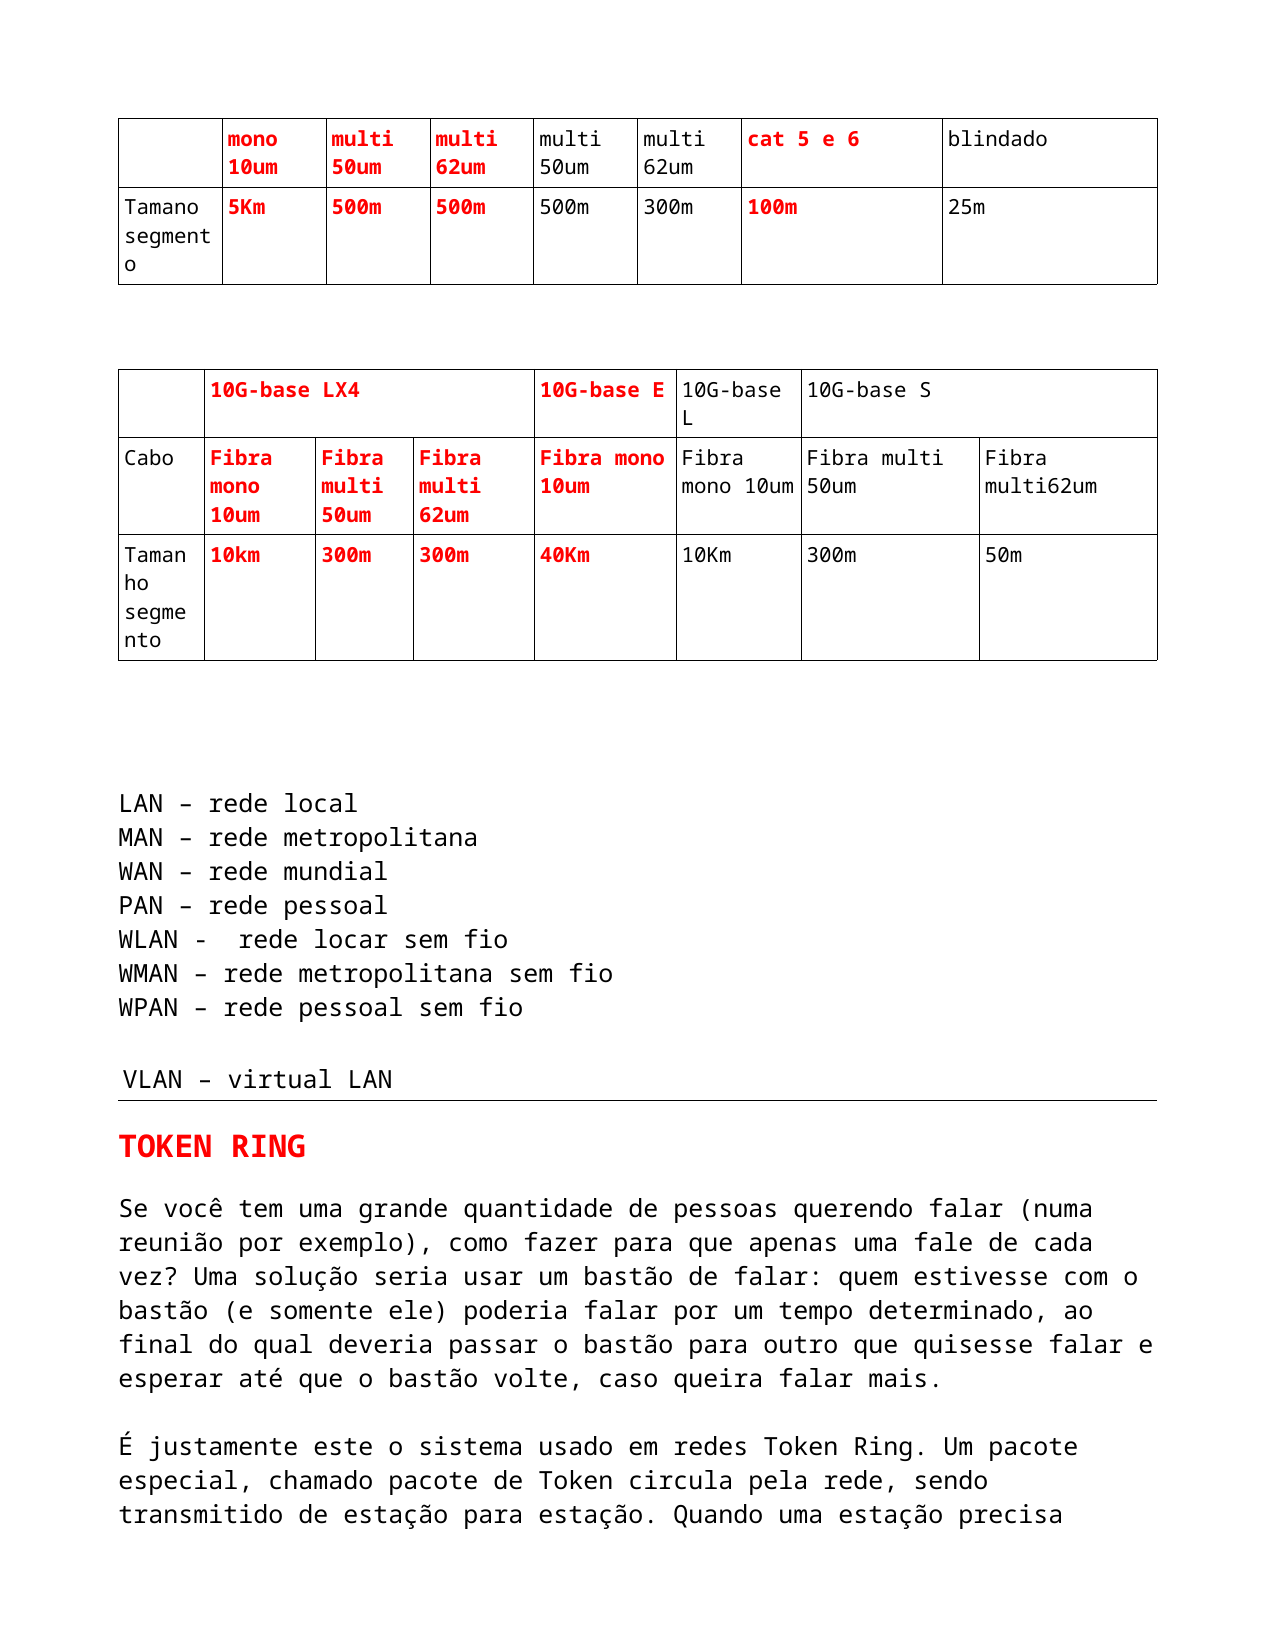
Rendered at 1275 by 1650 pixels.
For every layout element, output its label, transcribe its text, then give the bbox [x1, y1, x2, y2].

text VLAN – virtual LAN [118, 1058, 1157, 1100]
text WPAN – rede pessoal sem fio [118, 989, 1157, 1024]
table_cell 500m [431, 188, 533, 283]
text WLAN - rede locar sem fio [118, 921, 1157, 956]
table_cell 300m [316, 535, 413, 659]
text MAN – rede metropolitana [118, 819, 1157, 853]
table_cell Fibra mono 10um [535, 438, 676, 534]
table_cell Tamanho segmento [119, 535, 204, 659]
table_header 10G-base LX4 [205, 370, 534, 437]
table_cell Fibra mono 10um [677, 438, 801, 534]
table_cell multi 50um [327, 119, 430, 187]
table_header [119, 370, 204, 437]
text Se você tem uma grande quantidade de pessoas querendo falar (numa reunião por exemplo), como fazer para que apenas uma fale de cada vez? Uma solução seria usar um bastão de falar: quem estivesse com o bastão (e somente ele) poderia falar por um tempo determinado, ao final do qual deveria passar o bastão para outro que quisesse falar e esperar até que o bastão volte, caso queira falar mais. É justamente este o sistema usado em redes Token Ring. Um pacote especial, chamado pacote de Token circula pela rede, sendo transmitido de estação para estação. Quando uma estação precisa [118, 1191, 1157, 1531]
table_cell 500m [534, 188, 637, 283]
table_cell Fibra multi62um [980, 438, 1157, 534]
table_header 10G-base L [677, 370, 801, 437]
table_cell 300m [414, 535, 534, 659]
table_cell multi 62um [431, 119, 533, 187]
table_header 10G-base E [535, 370, 676, 437]
table_cell Fibra multi 50um [316, 438, 413, 534]
text WMAN – rede metropolitana sem fio [118, 956, 1157, 989]
text PAN – rede pessoal [118, 887, 1157, 921]
table_cell multi 62um [638, 119, 741, 187]
table_cell multi 50um [534, 119, 637, 187]
table_cell blindado [943, 119, 1157, 187]
table_cell 25m [943, 188, 1157, 283]
text WAN – rede mundial [118, 853, 1157, 887]
table_cell cat 5 e 6 [742, 119, 942, 187]
table_cell Tamano segmento [119, 188, 222, 283]
table_cell Fibra multi 62um [414, 438, 534, 534]
table_cell 10Km [677, 535, 801, 659]
table_cell 300m [802, 535, 979, 659]
text TOKEN RING [118, 1124, 1157, 1167]
table_cell [119, 119, 222, 187]
table_cell Fibra multi 50um [802, 438, 979, 534]
table_cell 500m [327, 188, 430, 283]
table_cell 50m [980, 535, 1157, 659]
table_cell mono 10um [223, 119, 326, 187]
table_cell 10km [205, 535, 315, 659]
text LAN – rede local [118, 785, 1157, 819]
table_header 10G-base S [802, 370, 1157, 437]
table_cell Fibra mono 10um [205, 438, 315, 534]
table_cell 5Km [223, 188, 326, 283]
table_cell 300m [638, 188, 741, 283]
table_cell 40Km [535, 535, 676, 659]
table_cell Cabo [119, 438, 204, 534]
table_cell 100m [742, 188, 942, 283]
